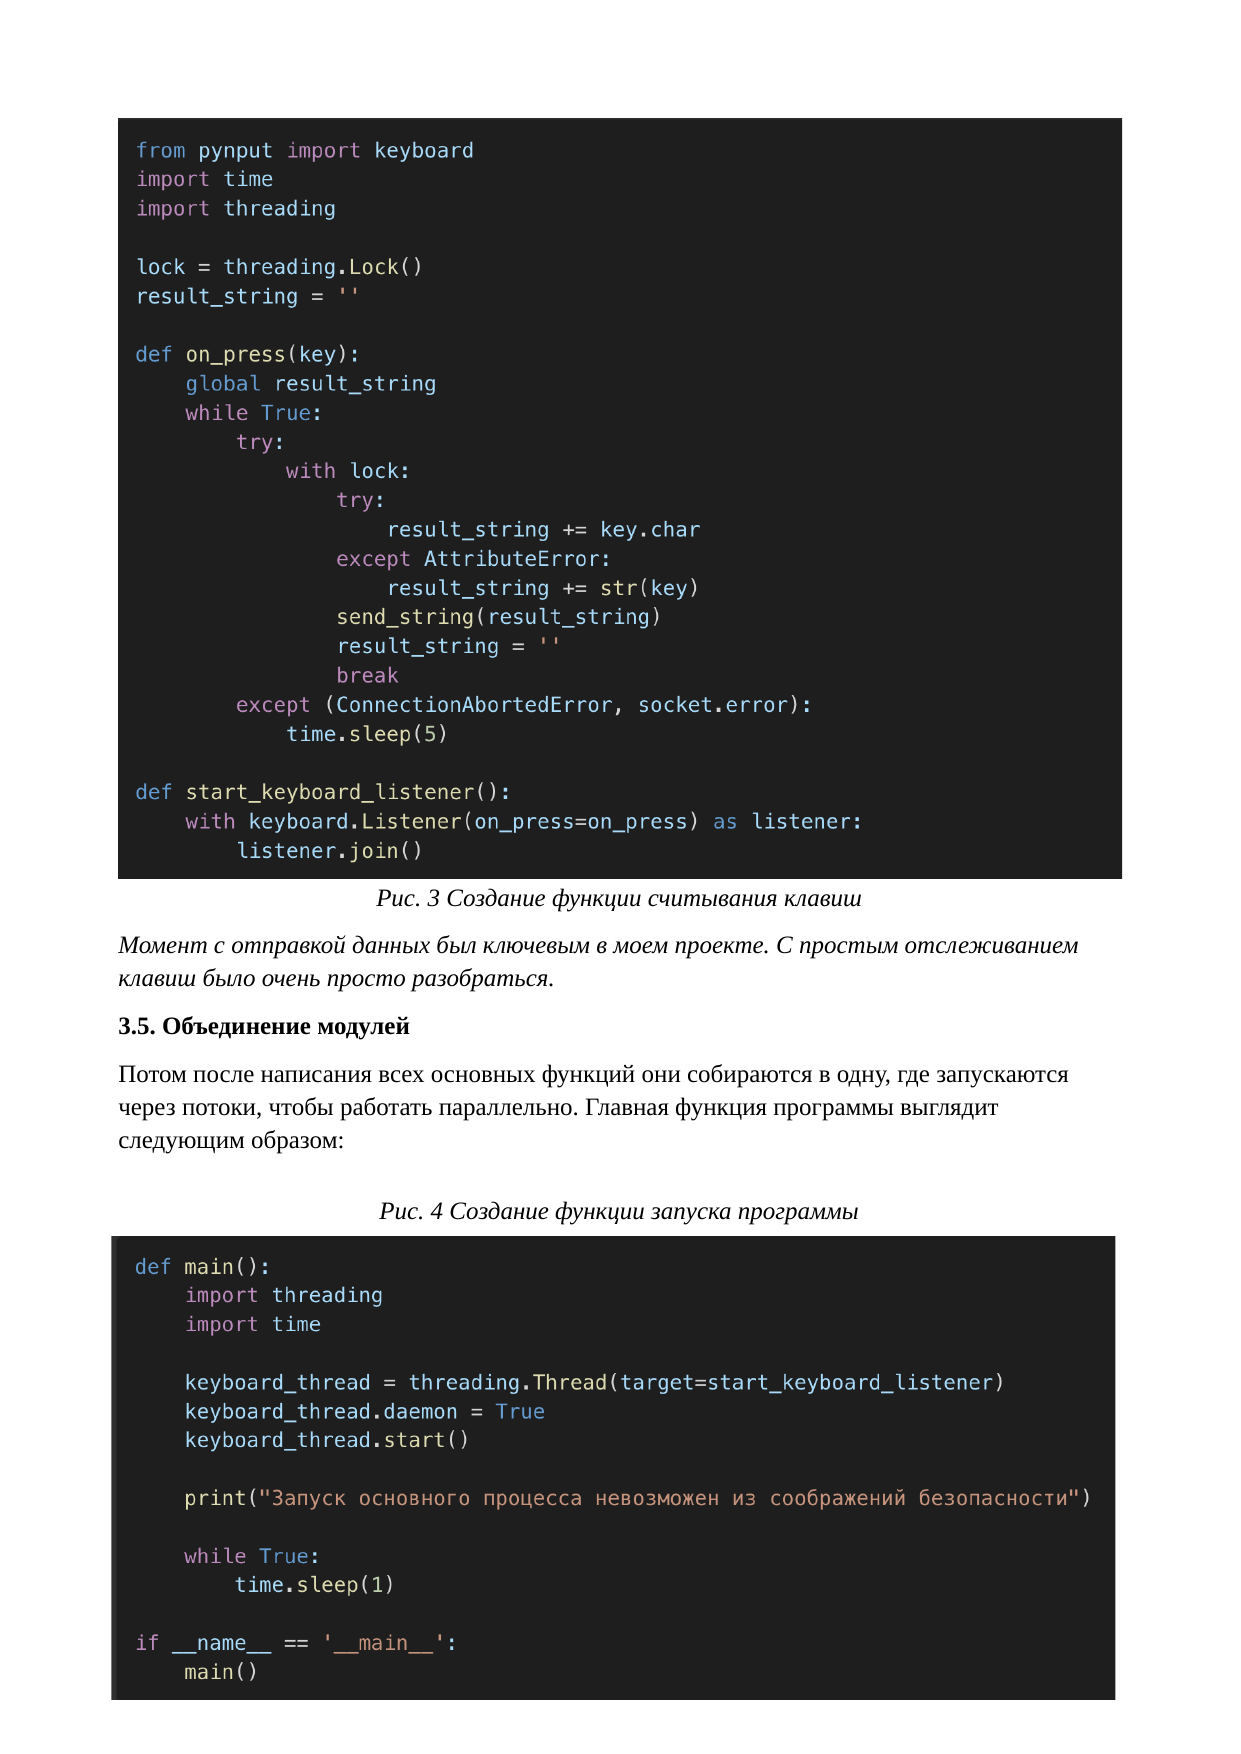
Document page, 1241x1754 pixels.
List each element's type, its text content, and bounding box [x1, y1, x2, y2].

text Момент с отправкой данных был ключевым в моем проекте. С простым отслеживанием клавиш было очень просто разобраться. [118, 930, 1122, 992]
text 3.5. Объединение модулей [118, 1011, 1122, 1040]
text Потом после написания всех основных функций они собираются в одну, где запускаются через потоки, чтобы работать параллельно. Главная функция программы выглядит следующим образом: [118, 1059, 1122, 1153]
text Рис. 4 Создание функции запуска программы [118, 1196, 1122, 1225]
text Рис. 3 Создание функции считывания клавиш [118, 879, 1122, 912]
picture [111, 1236, 1116, 1700]
picture [118, 118, 1123, 879]
